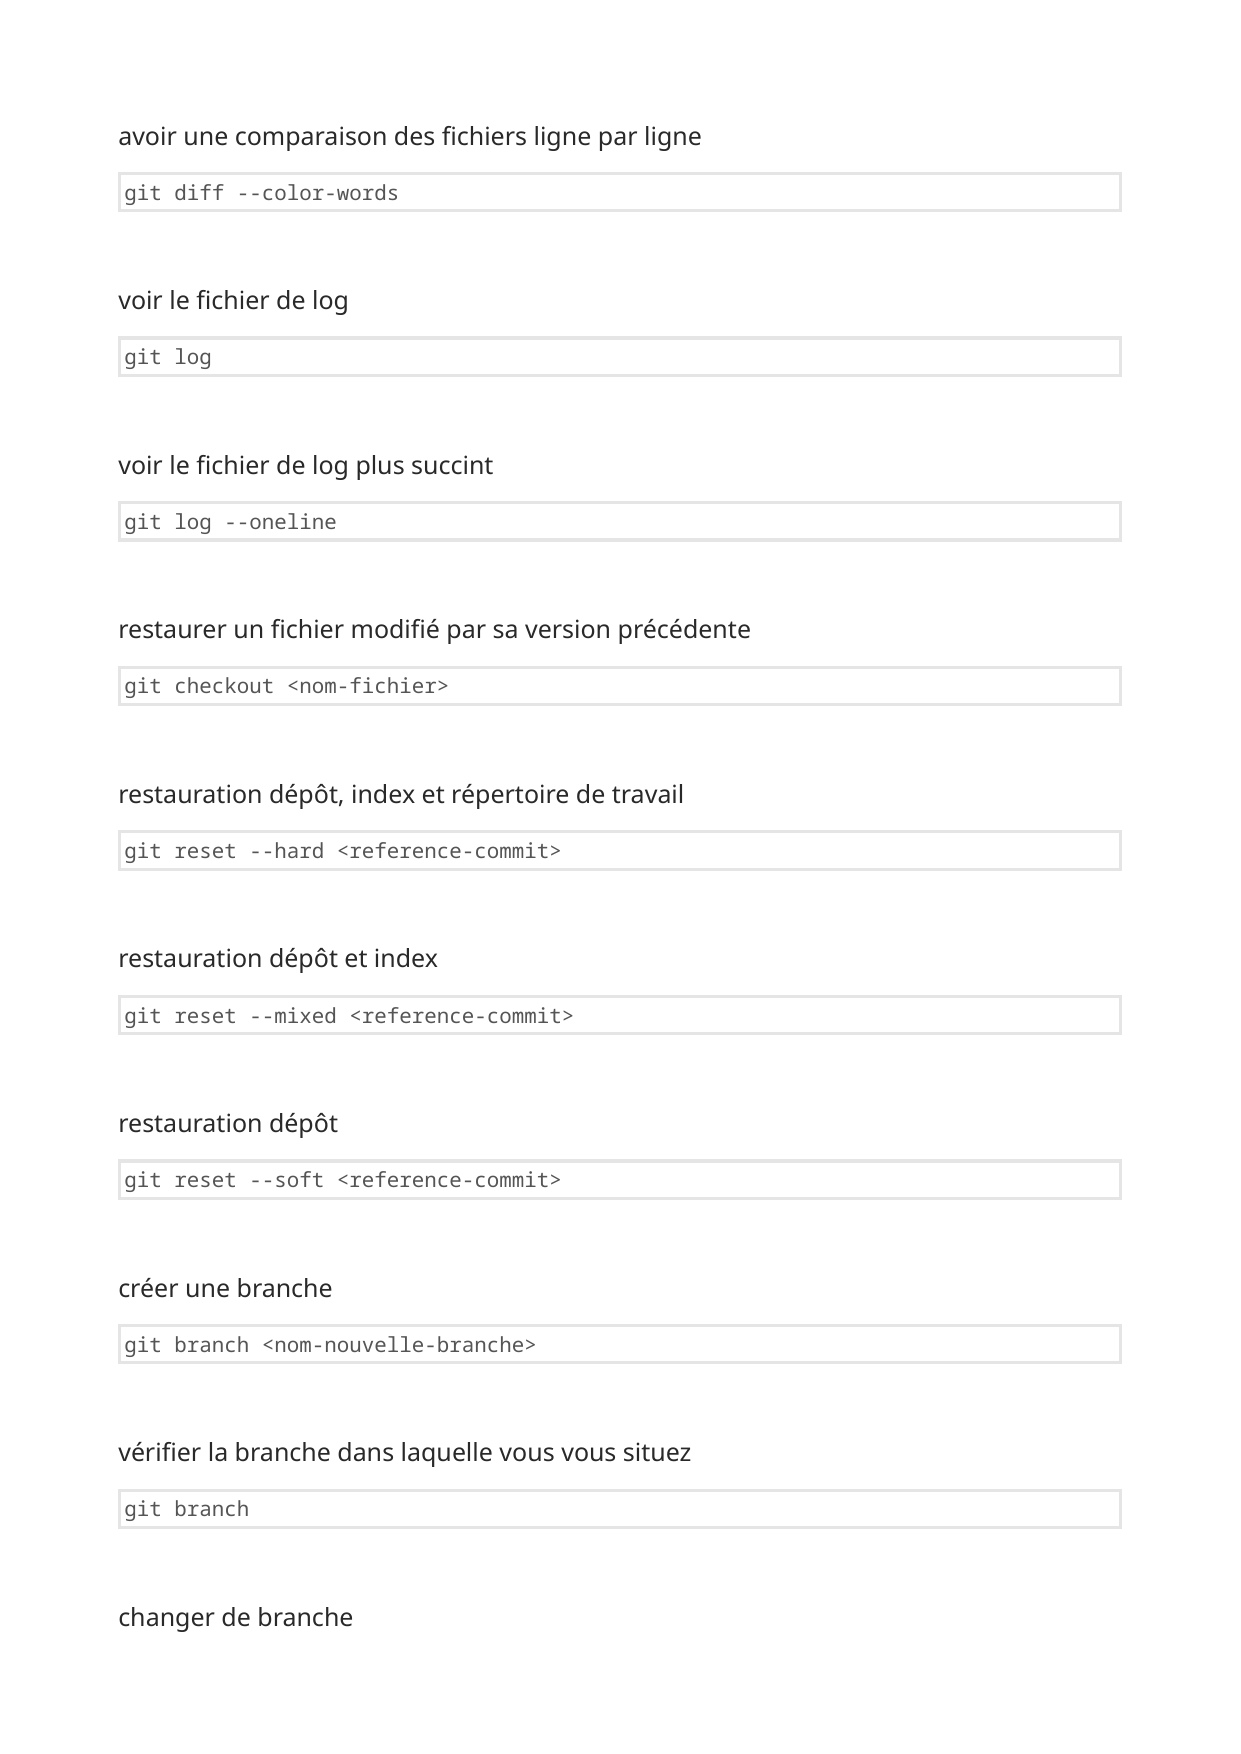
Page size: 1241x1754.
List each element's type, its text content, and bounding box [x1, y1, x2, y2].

text git reset --mixed <reference-commit> [121, 998, 1119, 1032]
text restauration dépôt et index [118, 941, 1122, 975]
text restauration dépôt [118, 1106, 1122, 1140]
text changer de branche [118, 1599, 1122, 1633]
text créer une branche [118, 1270, 1122, 1304]
text restaurer un fichier modifié par sa version précédente [118, 612, 1122, 646]
text git log --oneline [121, 504, 1119, 538]
text voir le fichier de log [118, 283, 1122, 317]
text git branch <nom-nouvelle-branche> [121, 1327, 1119, 1361]
text voir le fichier de log plus succint [118, 447, 1122, 481]
text restauration dépôt, index et répertoire de travail [118, 776, 1122, 811]
text avoir une comparaison des fichiers ligne par ligne [118, 118, 1122, 152]
text git reset --soft <reference-commit> [121, 1163, 1119, 1197]
text git reset --hard <reference-commit> [121, 833, 1119, 868]
text git log [121, 340, 1119, 374]
text git diff --color-words [121, 175, 1119, 209]
text vérifier la branche dans laquelle vous vous situez [118, 1435, 1122, 1469]
text git branch [121, 1492, 1119, 1526]
text git checkout <nom-fichier> [121, 669, 1119, 703]
